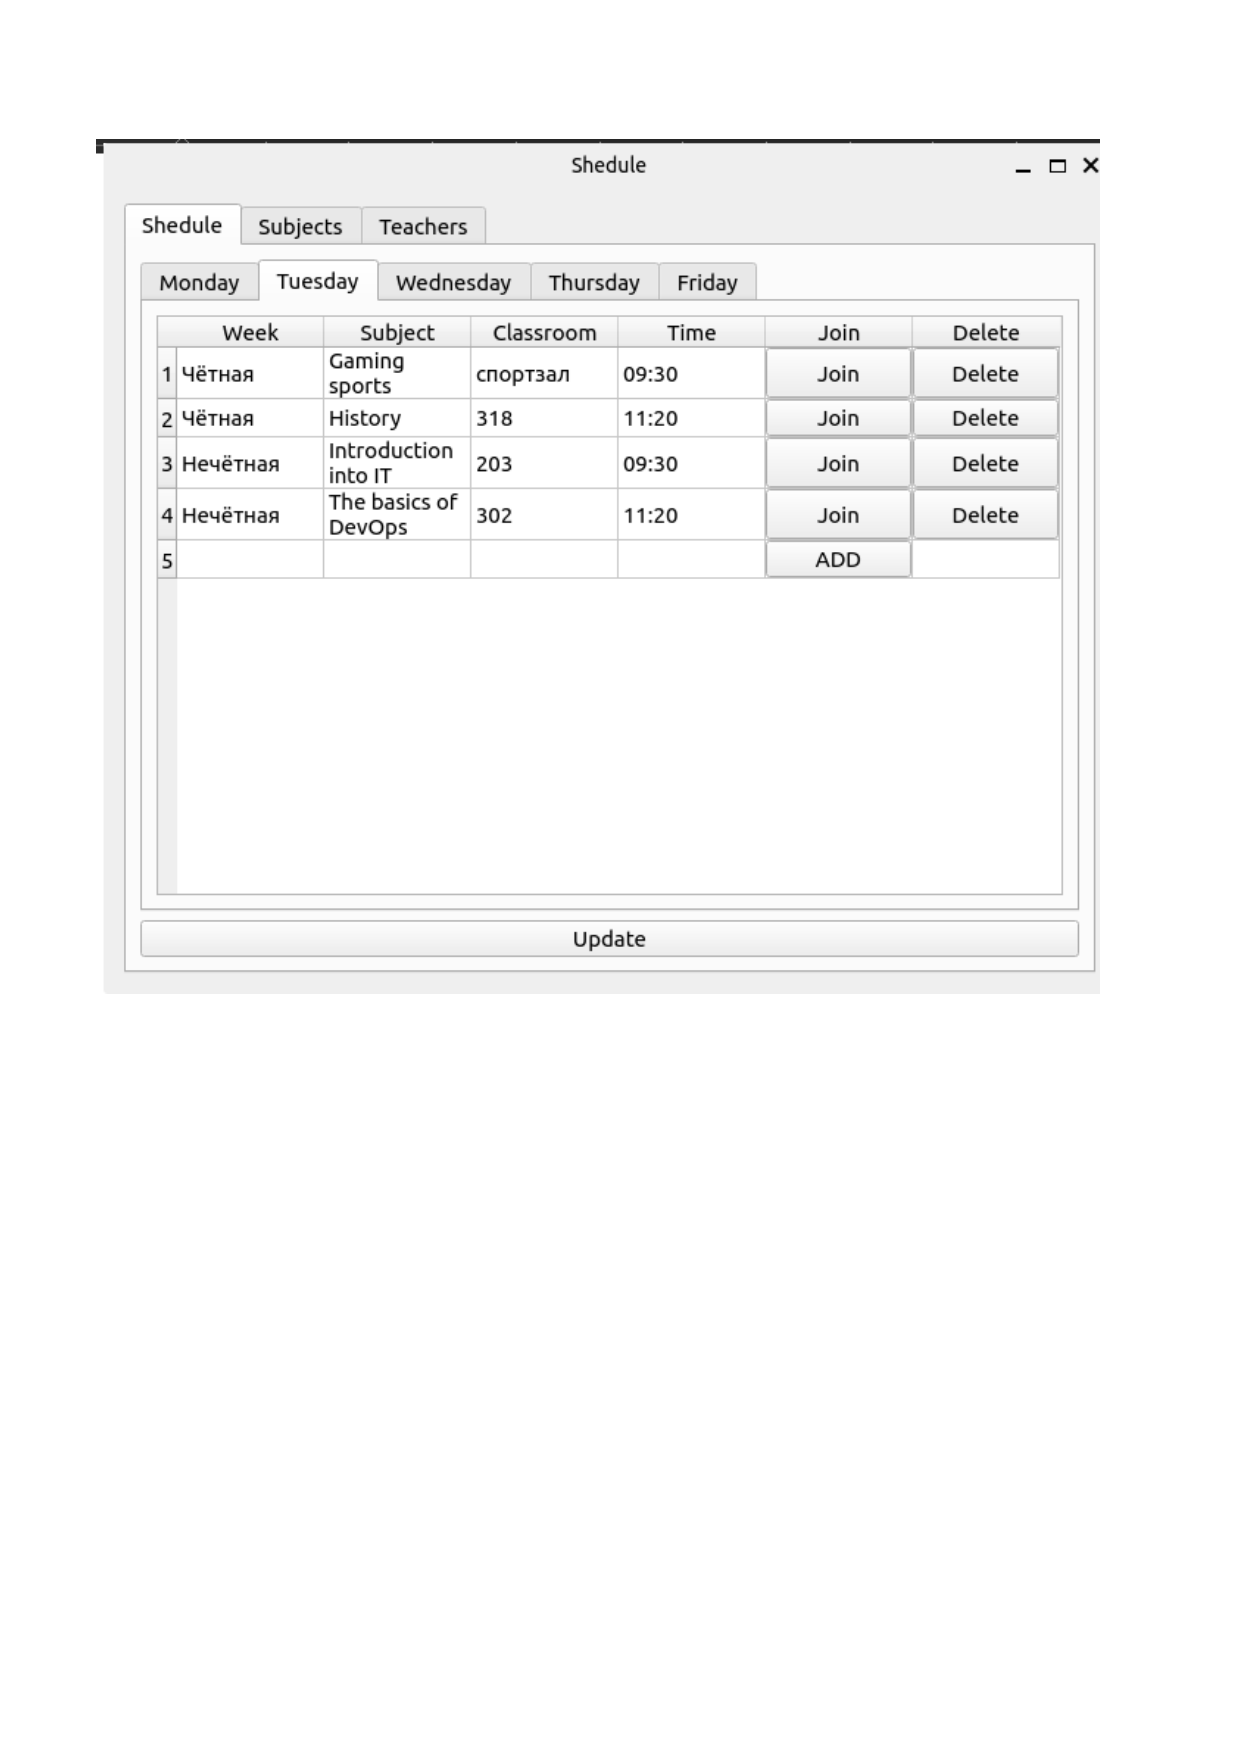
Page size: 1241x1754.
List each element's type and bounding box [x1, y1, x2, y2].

picture [96, 139, 1100, 994]
